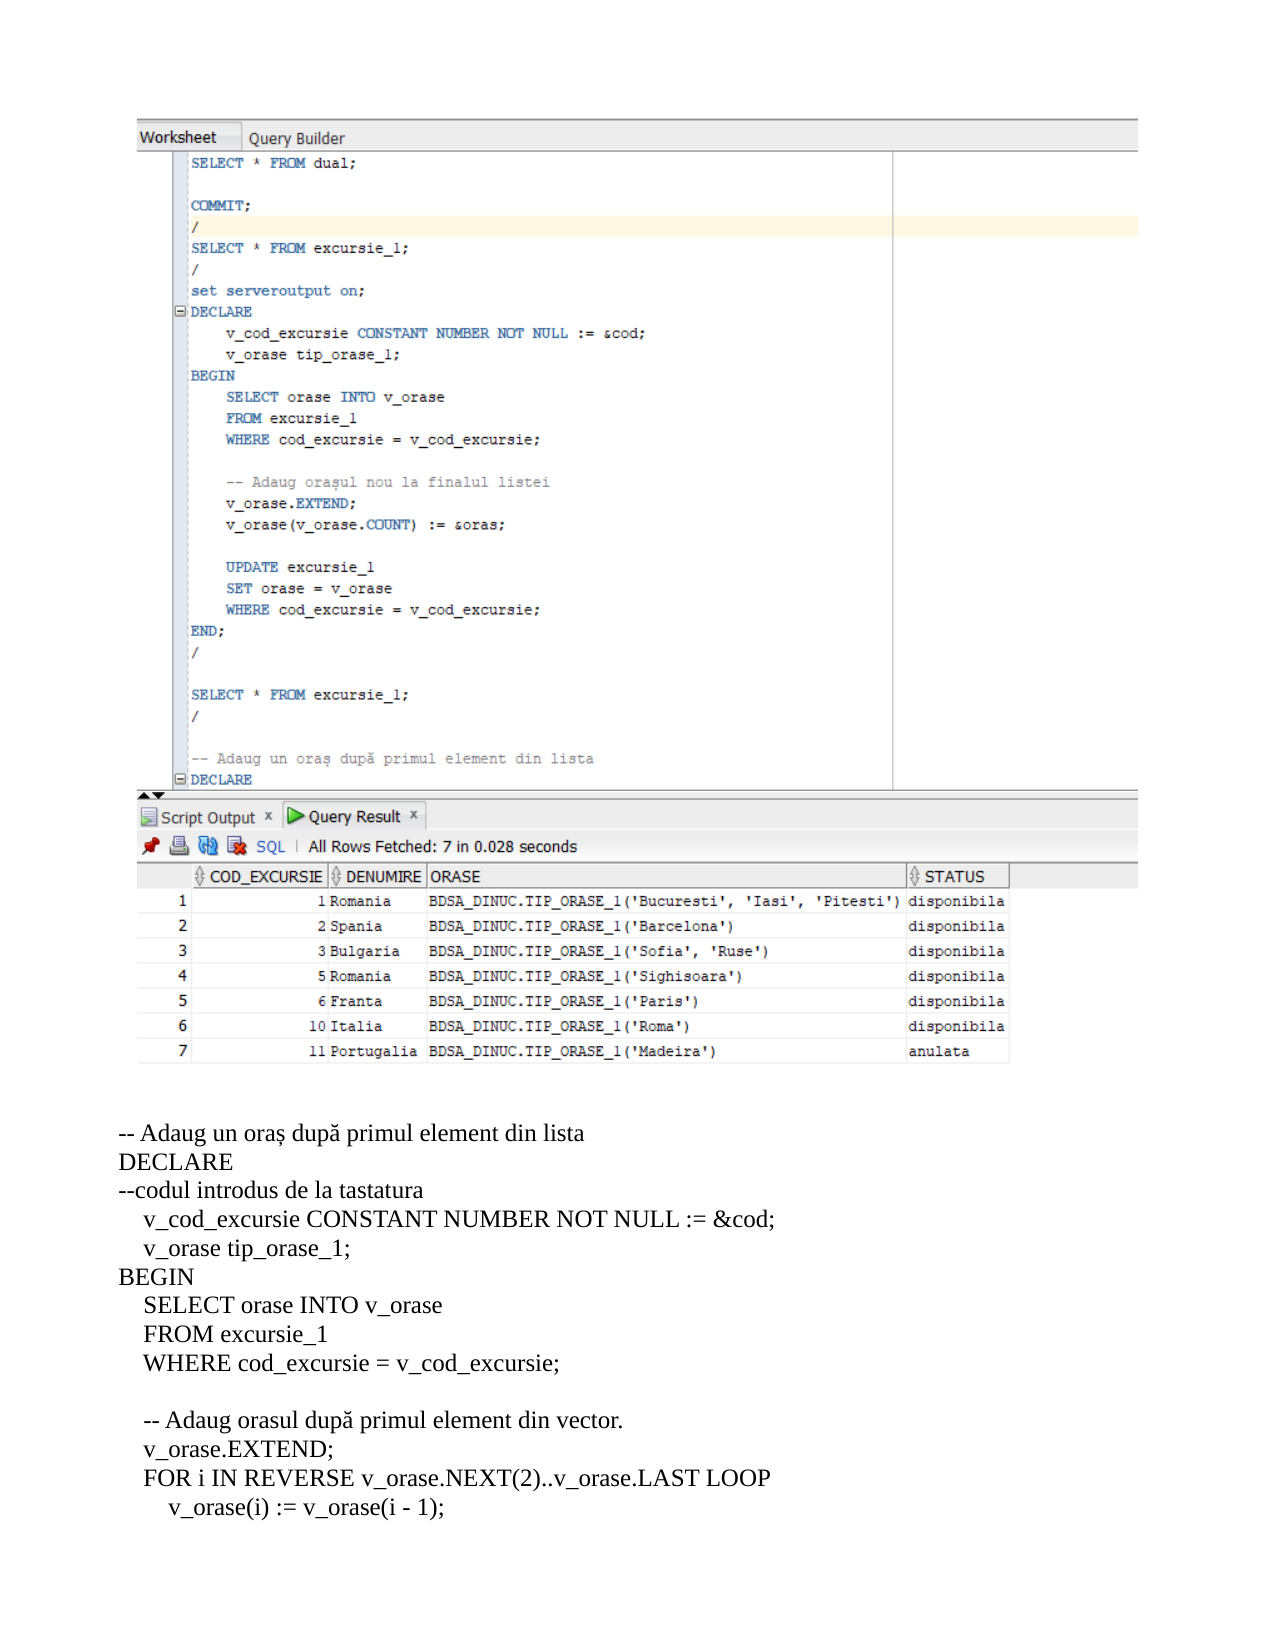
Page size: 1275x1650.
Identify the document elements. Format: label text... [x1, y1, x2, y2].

text --codul introdus de la tastatura [118, 1176, 1157, 1204]
picture [136, 118, 1139, 1090]
text DECLARE [118, 1147, 1157, 1176]
text FROM excursie_1 [118, 1319, 1157, 1348]
text BEGIN [118, 1262, 1157, 1291]
text FOR i IN REVERSE v_orase.NEXT(2)..v_orase.LAST LOOP [118, 1463, 1157, 1492]
text -- Adaug orasul după primul element din vector. [118, 1406, 1157, 1434]
text -- Adaug un oraș după primul element din lista [118, 1118, 1157, 1147]
text v_orase.EXTEND; [118, 1434, 1157, 1463]
text v_orase(i) := v_orase(i - 1); [118, 1492, 1157, 1521]
text v_orase tip_orase_1; [118, 1233, 1157, 1262]
text WHERE cod_excursie = v_cod_excursie; [118, 1348, 1157, 1377]
text SELECT orase INTO v_orase [118, 1291, 1157, 1319]
text v_cod_excursie CONSTANT NUMBER NOT NULL := &cod; [118, 1204, 1157, 1233]
